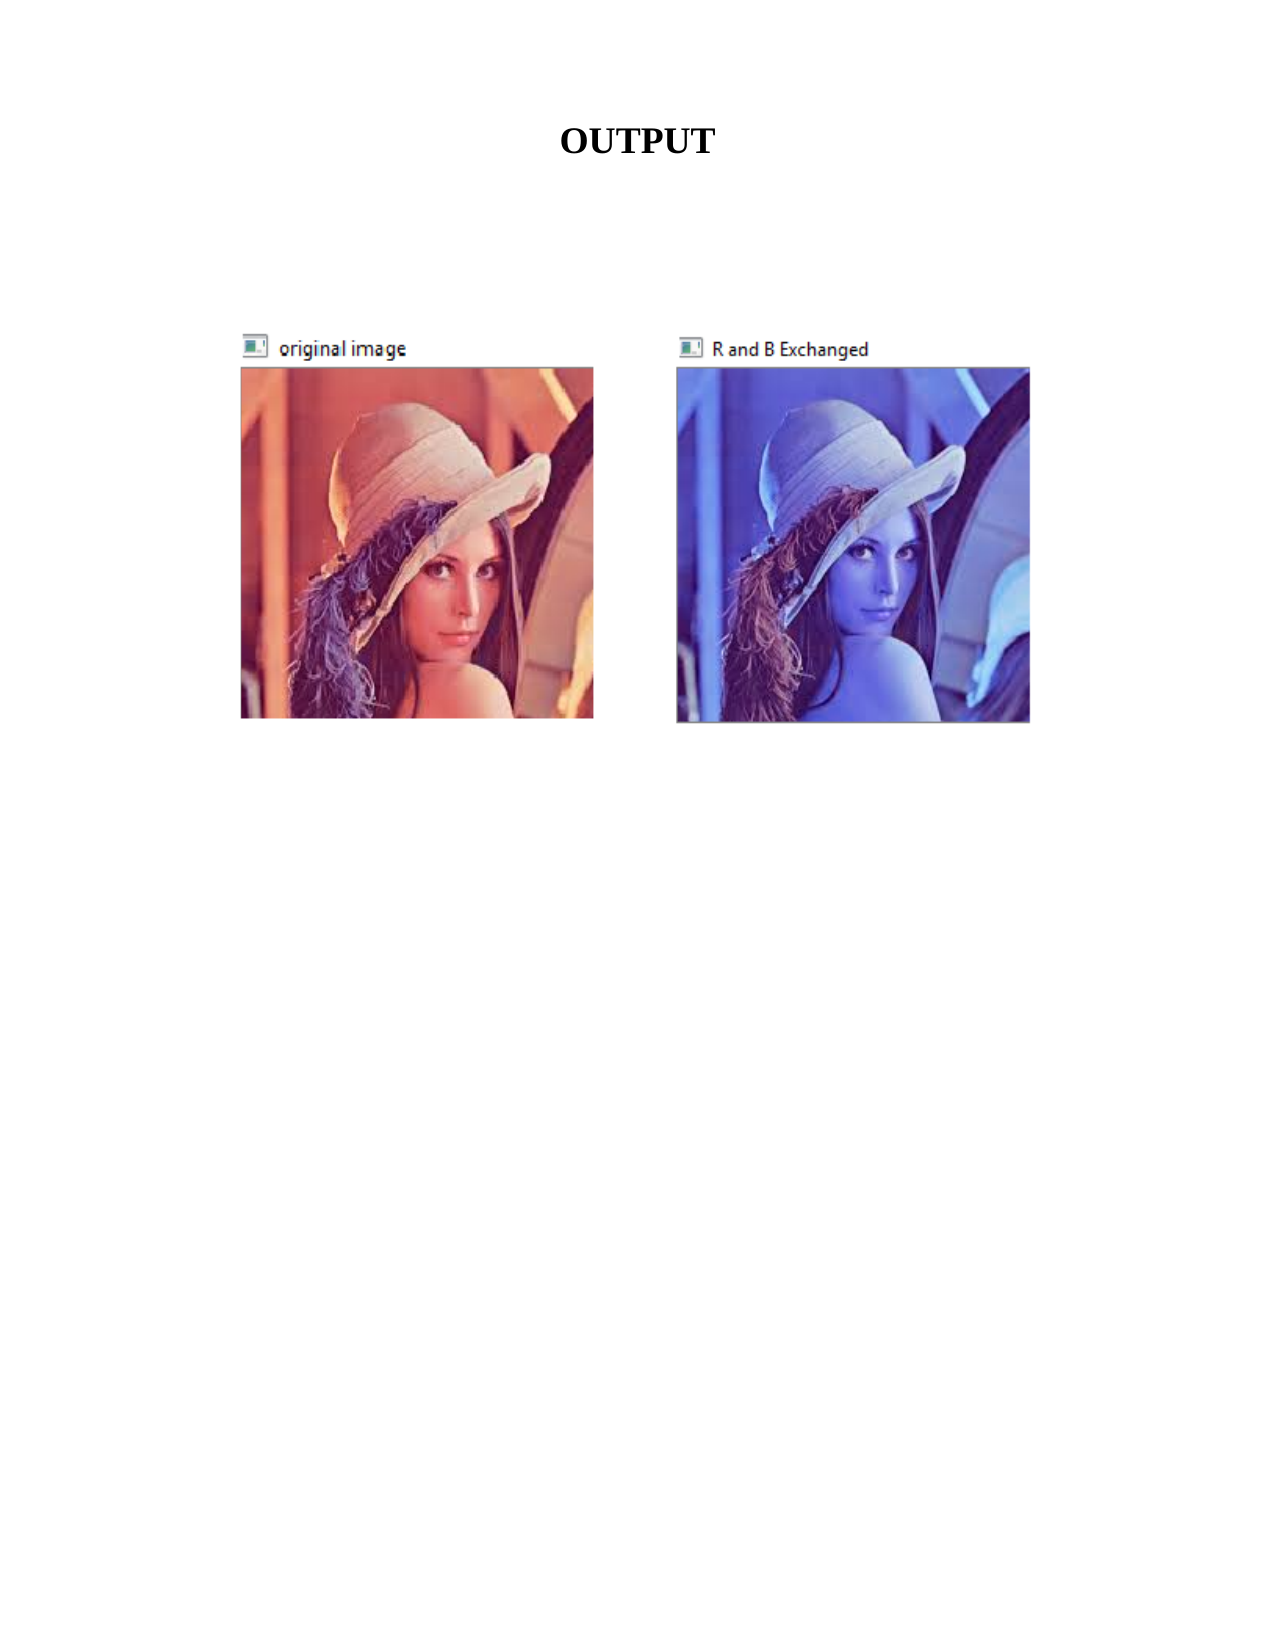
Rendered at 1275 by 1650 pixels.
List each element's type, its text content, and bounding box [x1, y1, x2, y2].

picture [240, 329, 1038, 736]
text OUTPUT [118, 118, 1157, 161]
